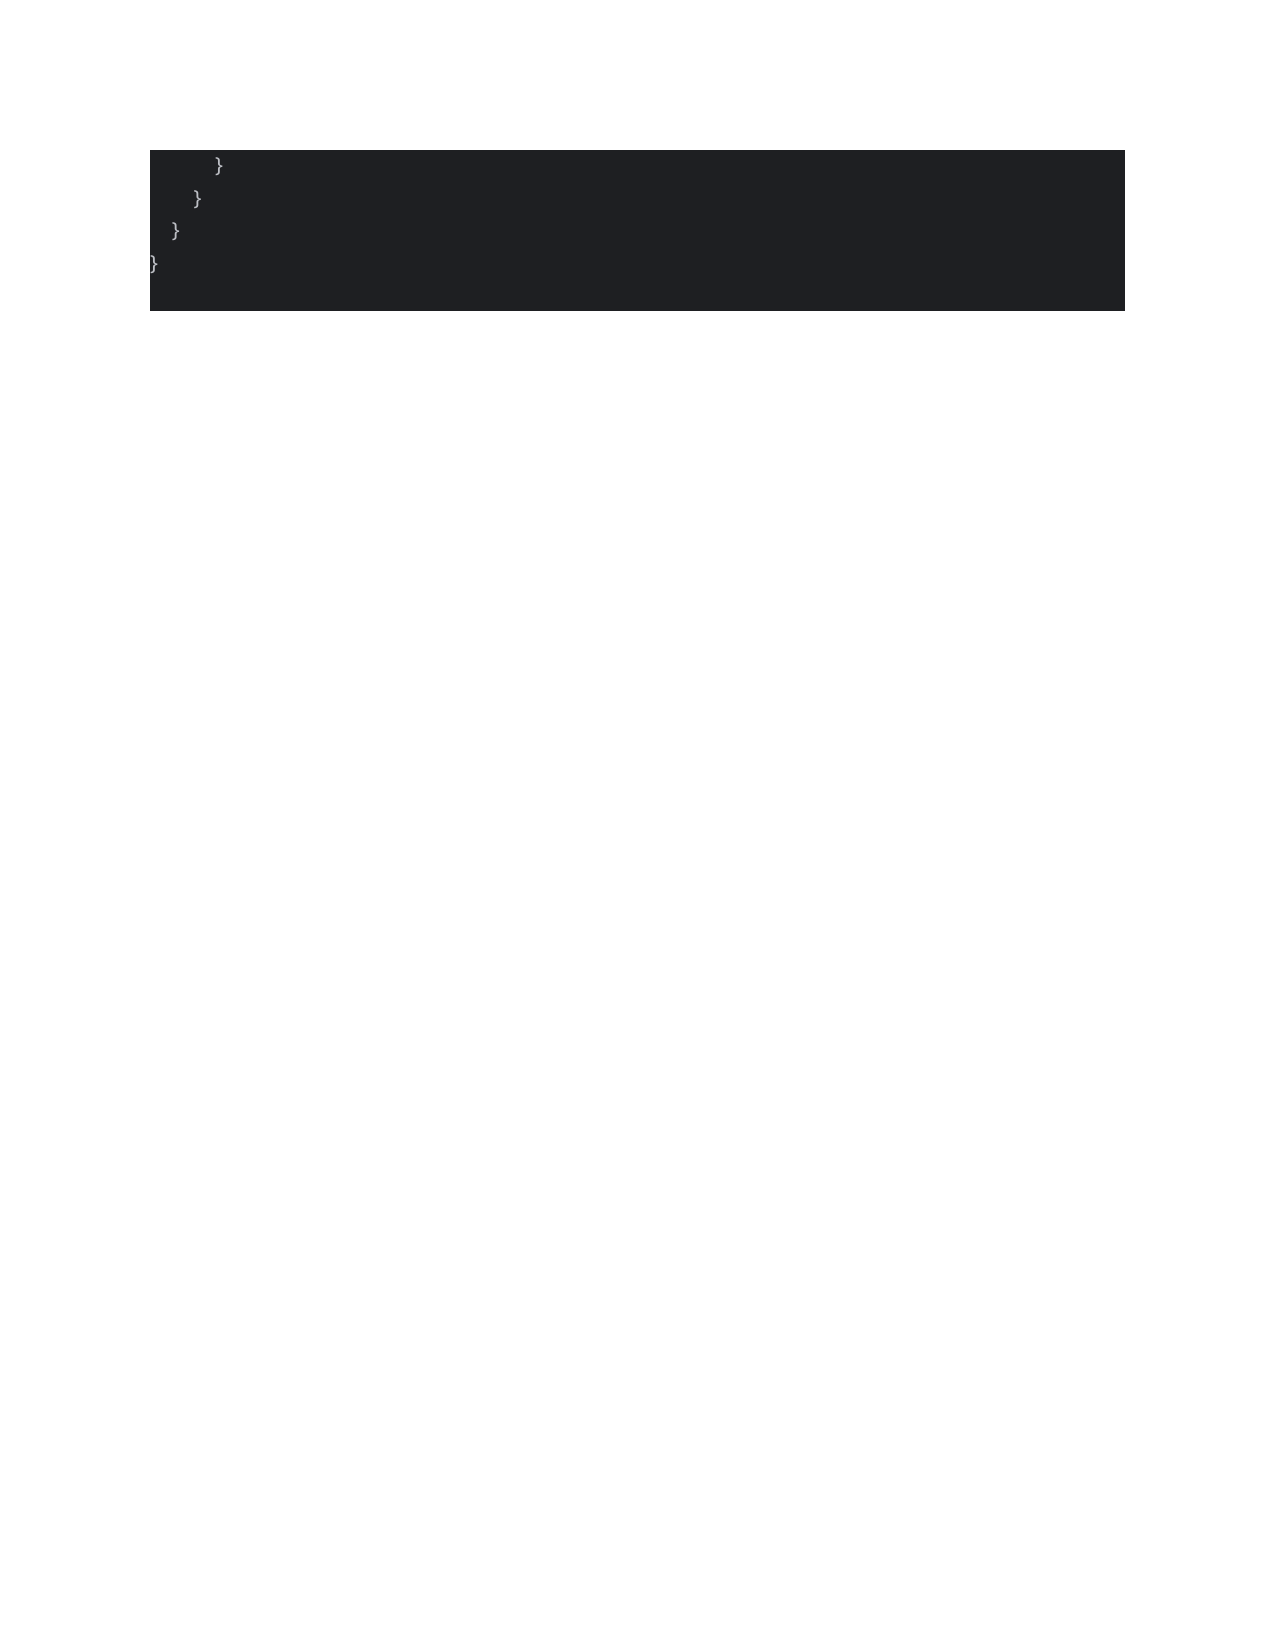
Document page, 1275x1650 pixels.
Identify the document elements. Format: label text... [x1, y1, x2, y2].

text } } } } [150, 150, 1125, 311]
